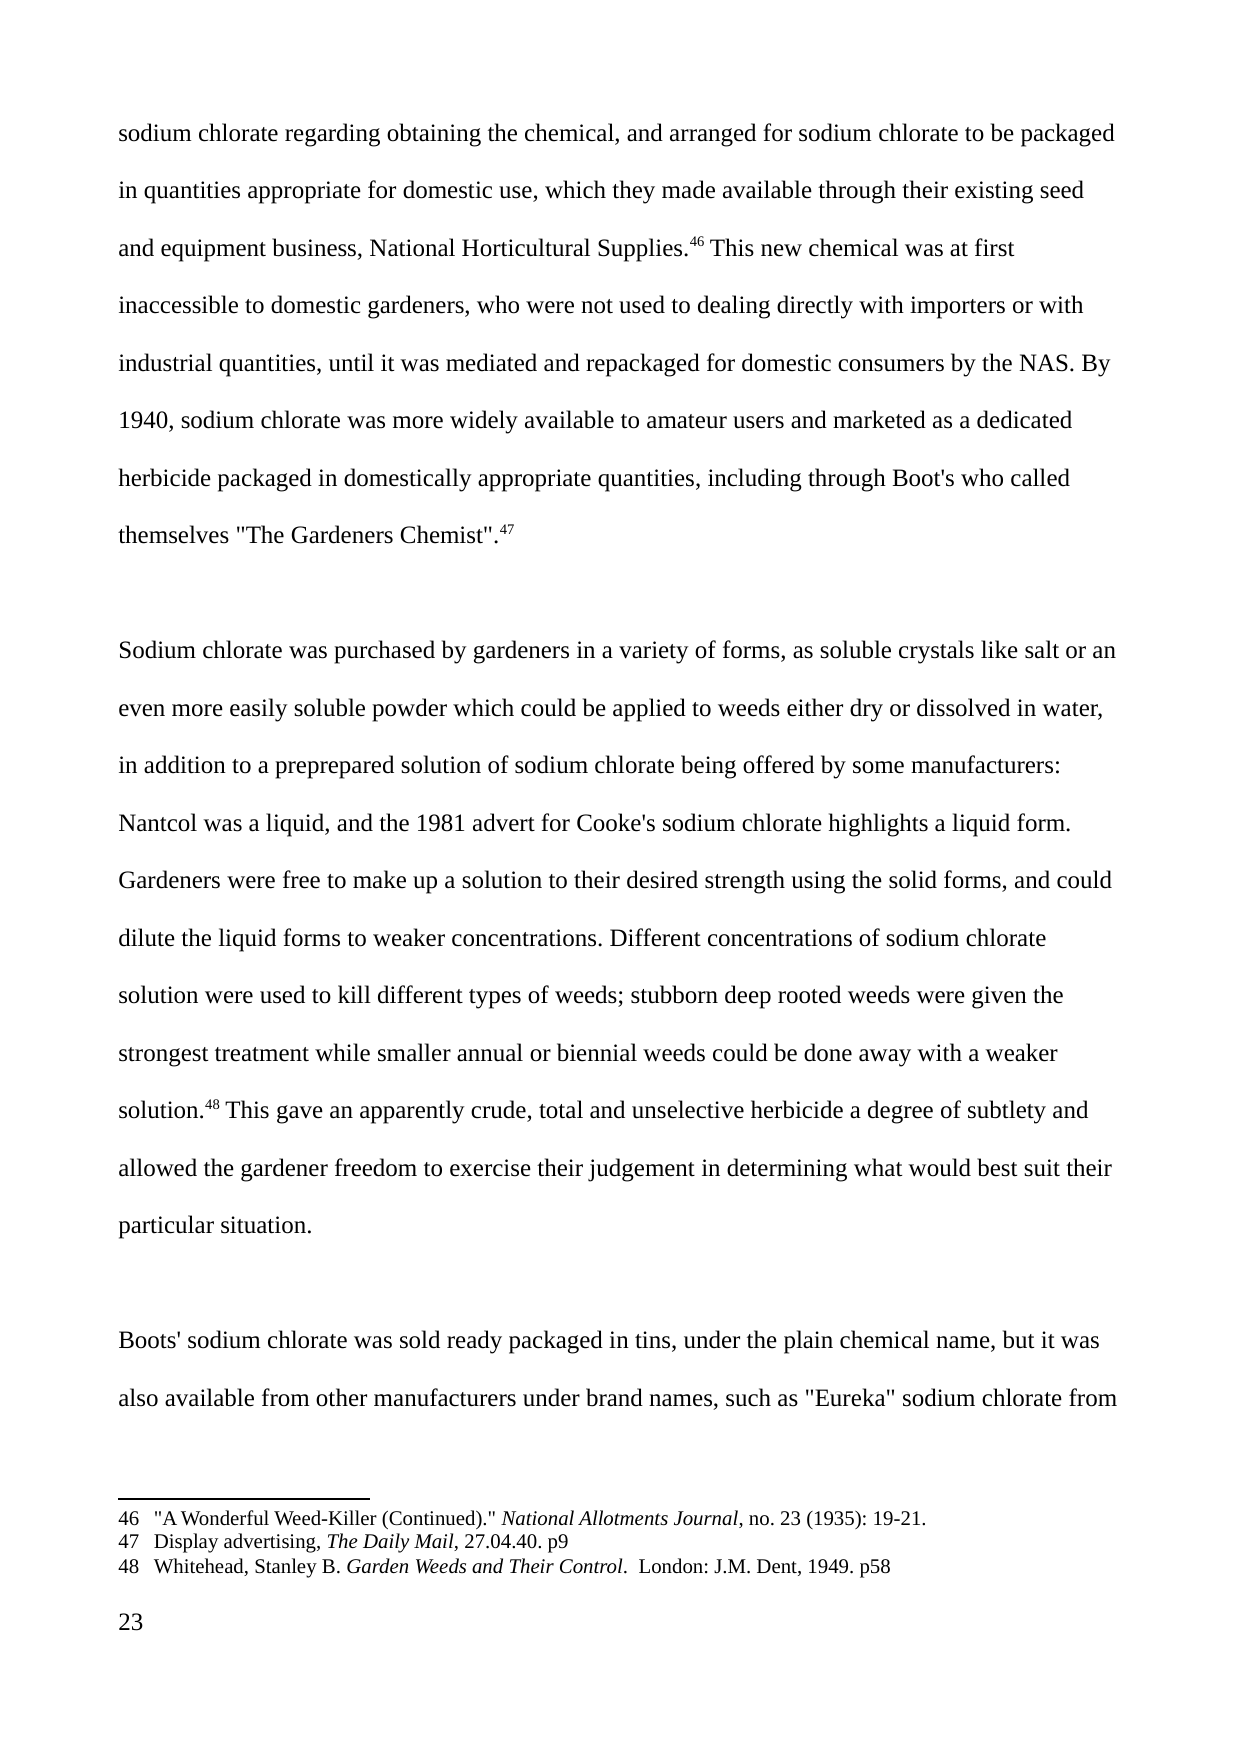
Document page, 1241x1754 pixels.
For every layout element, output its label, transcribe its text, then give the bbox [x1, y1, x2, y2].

text Boots' sodium chlorate was sold ready packaged in tins, under the plain chemical name, but it was also available from other manufacturers under brand names, such as "Eureka" sodium chlorate from [118, 1326, 1122, 1412]
text Display advertising, The Daily Mail, 27.04.40. p9 [118, 1529, 1122, 1553]
text sodium chlorate regarding obtaining the chemical, and arranged for sodium chlorate to be packaged in quantities appropriate for domestic use, which they made available through their existing seed and equipment business, National Horticultural Supplies. This new chemical was at first inaccessible to domestic gardeners, who were not used to dealing directly with importers or with industrial quantities, until it was mediated and repackaged for domestic consumers by the NAS. By 1940, sodium chlorate was more widely available to amateur users and marketed as a dedicated herbicide packaged in domestically appropriate quantities, including through Boot's who called themselves "The Gardeners Chemist". [118, 118, 1122, 549]
text Whitehead, Stanley B. Garden Weeds and Their Control. London: J.M. Dent, 1949. p58 [118, 1553, 1122, 1578]
text "A Wonderful Weed-Killer (Continued)." National Allotments Journal, no. 23 (1935): 19-21. [118, 1505, 1122, 1529]
text Sodium chlorate was purchased by gardeners in a variety of forms, as soluble crystals like salt or an even more easily soluble powder which could be applied to weeds either dry or dissolved in water, in addition to a preprepared solution of sodium chlorate being offered by some manufacturers: Nantcol was a liquid, and the 1981 advert for Cooke's sodium chlorate highlights a liquid form. Gardeners were free to make up a solution to their desired strength using the solid forms, and could dilute the liquid forms to weaker concentrations. Different concentrations of sodium chlorate solution were used to kill different types of weeds; stubborn deep rooted weeds were given the strongest treatment while smaller annual or biennial weeds could be done away with a weaker solution. This gave an apparently crude, total and unselective herbicide a degree of subtlety and allowed the gardener freedom to exercise their judgement in determining what would best suit their particular situation. [118, 636, 1122, 1239]
